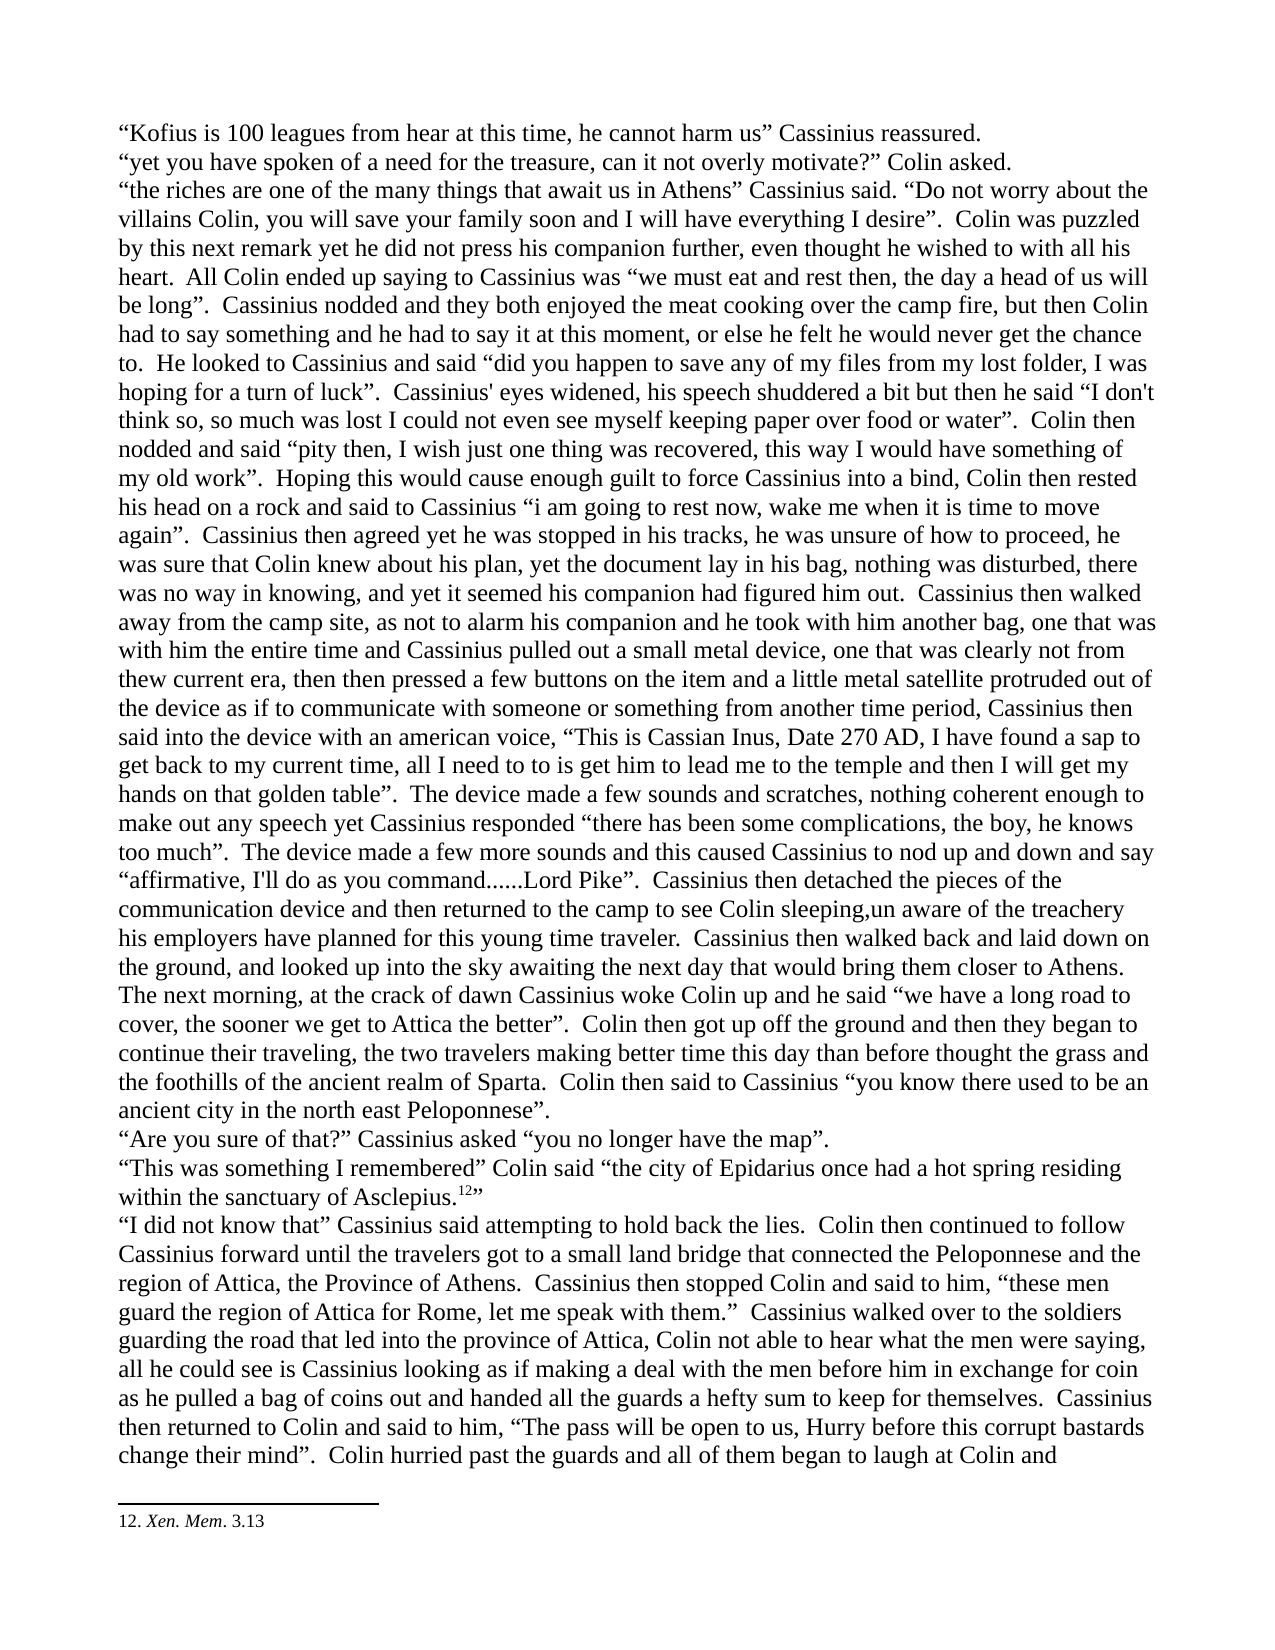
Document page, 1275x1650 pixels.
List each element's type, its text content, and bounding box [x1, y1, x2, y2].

text “This was something I remembered” Colin said “the city of Epidarius once had a hot spring residing within the sanctuary of Asclepius.” [118, 1153, 1157, 1211]
text . Xen. Mem. 3.13 [118, 1510, 1157, 1532]
text “Kofius is 100 leagues from hear at this time, he cannot harm us” Cassinius reassured. [118, 118, 1157, 147]
text “I did not know that” Cassinius said attempting to hold back the lies. Colin then continued to follow Cassinius forward until the travelers got to a small land bridge that connected the Peloponnese and the region of Attica, the Province of Athens. Cassinius then stopped Colin and said to him, “these men guard the region of Attica for Rome, let me speak with them.” Cassinius walked over to the soldiers guarding the road that led into the province of Attica, Colin not able to hear what the men were saying, all he could see is Cassinius looking as if making a deal with the men before him in exchange for coin as he pulled a bag of coins out and handed all the guards a hefty sum to keep for themselves. Cassinius then returned to Colin and said to him, “The pass will be open to us, Hurry before this corrupt bastards change their mind”. Colin hurried past the guards and all of them began to laugh at Colin and [118, 1211, 1157, 1469]
text “Are you sure of that?” Cassinius asked “you no longer have the map”. [118, 1124, 1157, 1153]
text “the riches are one of the many things that await us in Athens” Cassinius said. “Do not worry about the villains Colin, you will save your family soon and I will have everything I desire”. Colin was puzzled by this next remark yet he did not press his companion further, even thought he wished to with all his heart. All Colin ended up saying to Cassinius was “we must eat and rest then, the day a head of us will be long”. Cassinius nodded and they both enjoyed the meat cooking over the camp fire, but then Colin had to say something and he had to say it at this moment, or else he felt he would never get the chance to. He looked to Cassinius and said “did you happen to save any of my files from my lost folder, I was hoping for a turn of luck”. Cassinius' eyes widened, his speech shuddered a bit but then he said “I don't think so, so much was lost I could not even see myself keeping paper over food or water”. Colin then nodded and said “pity then, I wish just one thing was recovered, this way I would have something of my old work”. Hoping this would cause enough guilt to force Cassinius into a bind, Colin then rested his head on a rock and said to Cassinius “i am going to rest now, wake me when it is time to move again”. Cassinius then agreed yet he was stopped in his tracks, he was unsure of how to proceed, he was sure that Colin knew about his plan, yet the document lay in his bag, nothing was disturbed, there was no way in knowing, and yet it seemed his companion had figured him out. Cassinius then walked away from the camp site, as not to alarm his companion and he took with him another bag, one that was with him the entire time and Cassinius pulled out a small metal device, one that was clearly not from thew current era, then then pressed a few buttons on the item and a little metal satellite protruded out of the device as if to communicate with someone or something from another time period, Cassinius then said into the device with an american voice, “This is Cassian Inus, Date 270 AD, I have found a sap to get back to my current time, all I need to to is get him to lead me to the temple and then I will get my hands on that golden table”. The device made a few sounds and scratches, nothing coherent enough to make out any speech yet Cassinius responded “there has been some complications, the boy, he knows too much”. The device made a few more sounds and this caused Cassinius to nod up and down and say “affirmative, I'll do as you command......Lord Pike”. Cassinius then detached the pieces of the communication device and then returned to the camp to see Colin sleeping,un aware of the treachery his employers have planned for this young time traveler. Cassinius then walked back and laid down on the ground, and looked up into the sky awaiting the next day that would bring them closer to Athens. The next morning, at the crack of dawn Cassinius woke Colin up and he said “we have a long road to cover, the sooner we get to Attica the better”. Colin then got up off the ground and then they began to continue their traveling, the two travelers making better time this day than before thought the grass and the foothills of the ancient realm of Sparta. Colin then said to Cassinius “you know there used to be an ancient city in the north east Peloponnese”. [118, 176, 1157, 1124]
text “yet you have spoken of a need for the treasure, can it not overly motivate?” Colin asked. [118, 147, 1157, 176]
